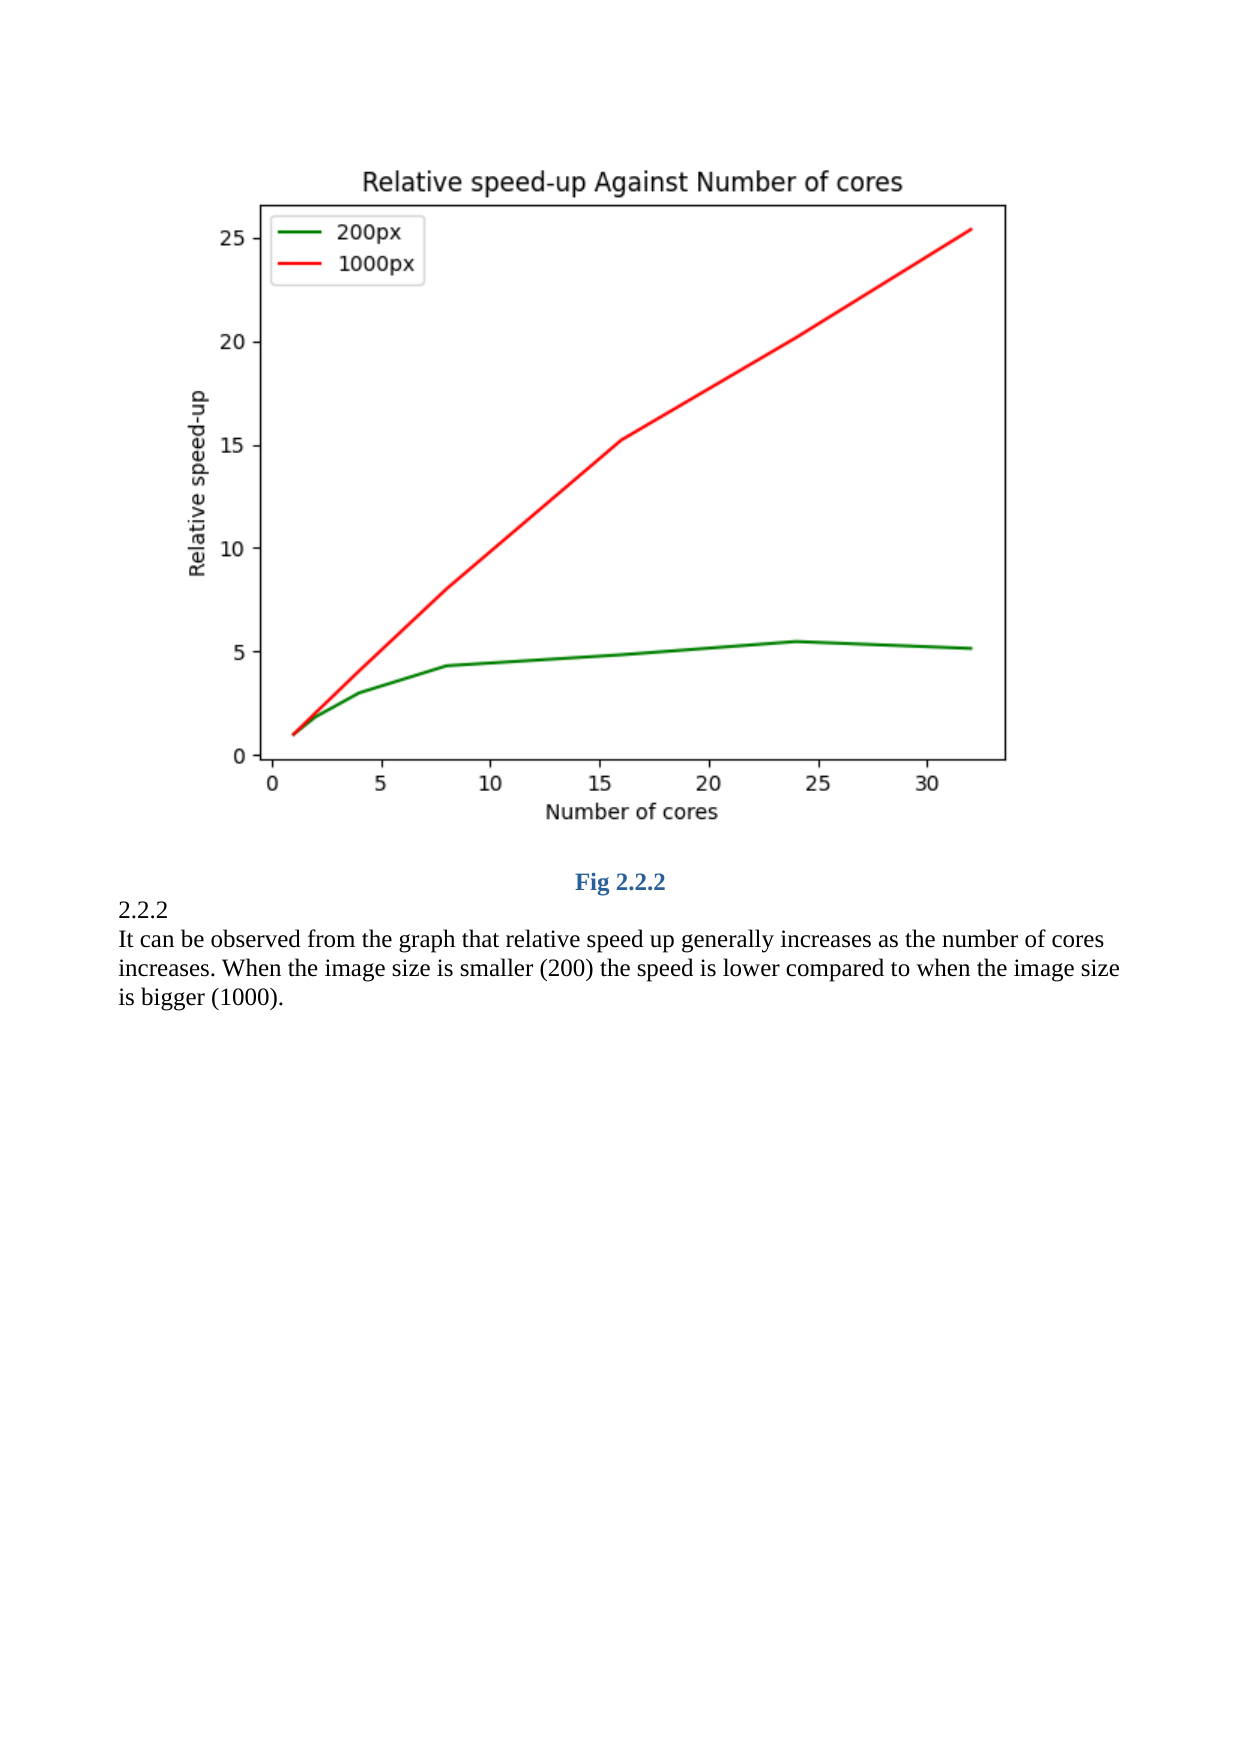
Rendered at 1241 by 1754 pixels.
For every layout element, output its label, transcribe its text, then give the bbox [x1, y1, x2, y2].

text Fig 2.2.2 [118, 867, 1122, 896]
text 2.2.2 [118, 896, 1122, 924]
text It can be observed from the graph that relative speed up generally increases as the number of cores increases. When the image size is smaller (200) the speed is lower compared to when the image size is bigger (1000). [118, 924, 1122, 1011]
picture [140, 118, 1100, 839]
